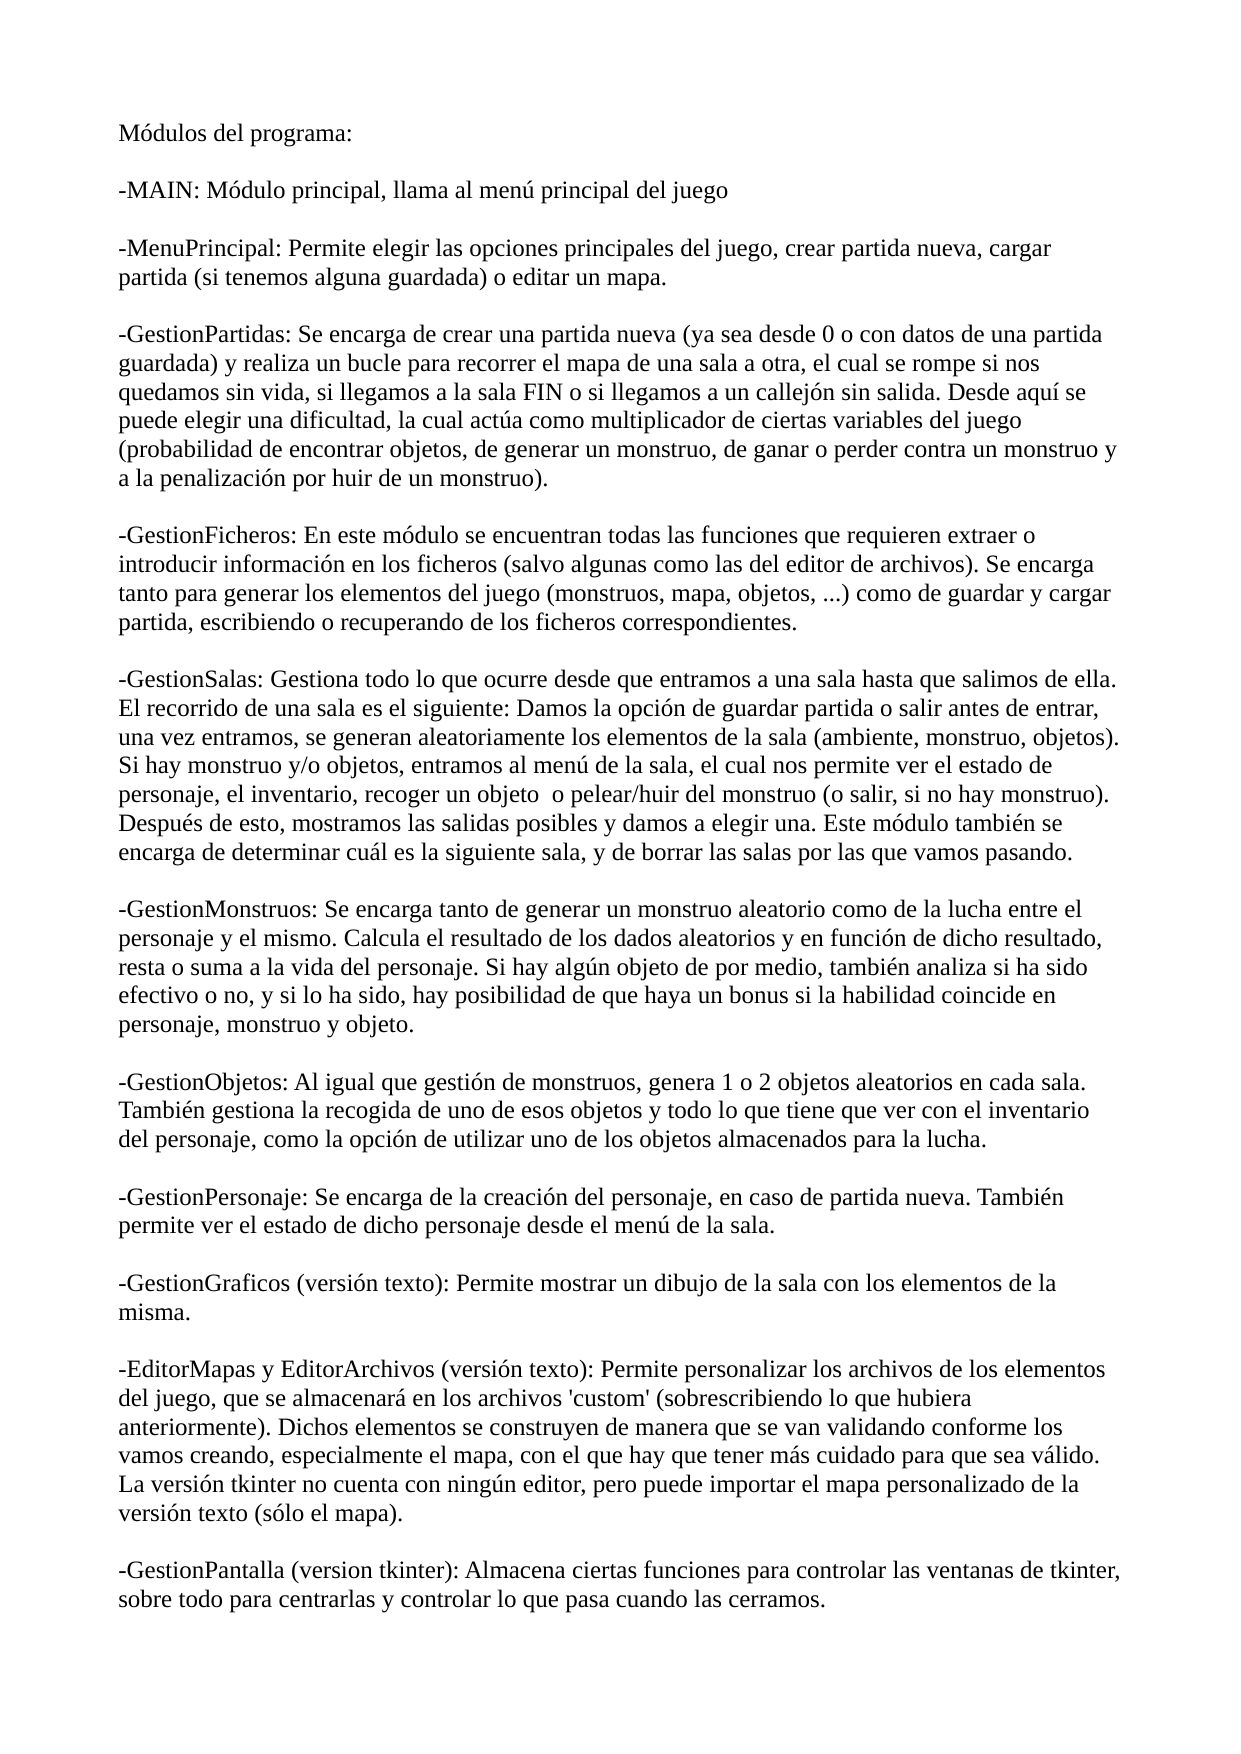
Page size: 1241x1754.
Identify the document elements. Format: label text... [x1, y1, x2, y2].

text -GestionGraficos (versión texto): Permite mostrar un dibujo de la sala con los elementos de la misma. [118, 1268, 1122, 1326]
text -EditorMapas y EditorArchivos (versión texto): Permite personalizar los archivos de los elementos del juego, que se almacenará en los archivos 'custom' (sobrescribiendo lo que hubiera anteriormente). Dichos elementos se construyen de manera que se van validando conforme los vamos creando, especialmente el mapa, con el que hay que tener más cuidado para que sea válido. La versión tkinter no cuenta con ningún editor, pero puede importar el mapa personalizado de la versión texto (sólo el mapa). [118, 1354, 1122, 1527]
text -GestionPersonaje: Se encarga de la creación del personaje, en caso de partida nueva. También permite ver el estado de dicho personaje desde el menú de la sala. [118, 1182, 1122, 1239]
text -GestionSalas: Gestiona todo lo que ocurre desde que entramos a una sala hasta que salimos de ella. El recorrido de una sala es el siguiente: Damos la opción de guardar partida o salir antes de entrar, una vez entramos, se generan aleatoriamente los elementos de la sala (ambiente, monstruo, objetos). Si hay monstruo y/o objetos, entramos al menú de la sala, el cual nos permite ver el estado de personaje, el inventario, recoger un objeto o pelear/huir del monstruo (o salir, si no hay monstruo). Después de esto, mostramos las salidas posibles y damos a elegir una. Este módulo también se encarga de determinar cuál es la siguiente sala, y de borrar las salas por las que vamos pasando. [118, 664, 1122, 866]
text -GestionMonstruos: Se encarga tanto de generar un monstruo aleatorio como de la lucha entre el personaje y el mismo. Calcula el resultado de los dados aleatorios y en función de dicho resultado, resta o suma a la vida del personaje. Si hay algún objeto de por medio, también analiza si ha sido efectivo o no, y si lo ha sido, hay posibilidad de que haya un bonus si la habilidad coincide en personaje, monstruo y objeto. [118, 894, 1122, 1038]
text Módulos del programa: [118, 118, 1122, 147]
text -MAIN: Módulo principal, llama al menú principal del juego [118, 176, 1122, 204]
text -GestionPartidas: Se encarga de crear una partida nueva (ya sea desde 0 o con datos de una partida guardada) y realiza un bucle para recorrer el mapa de una sala a otra, el cual se rompe si nos quedamos sin vida, si llegamos a la sala FIN o si llegamos a un callejón sin salida. Desde aquí se puede elegir una dificultad, la cual actúa como multiplicador de ciertas variables del juego (probabilidad de encontrar objetos, de generar un monstruo, de ganar o perder contra un monstruo y a la penalización por huir de un monstruo). [118, 319, 1122, 492]
text -GestionPantalla (version tkinter): Almacena ciertas funciones para controlar las ventanas de tkinter, sobre todo para centrarlas y controlar lo que pasa cuando las cerramos. [118, 1556, 1122, 1613]
text -MenuPrincipal: Permite elegir las opciones principales del juego, crear partida nueva, cargar partida (si tenemos alguna guardada) o editar un mapa. [118, 233, 1122, 291]
text -GestionFicheros: En este módulo se encuentran todas las funciones que requieren extraer o introducir información en los ficheros (salvo algunas como las del editor de archivos). Se encarga tanto para generar los elementos del juego (monstruos, mapa, objetos, ...) como de guardar y cargar partida, escribiendo o recuperando de los ficheros correspondientes. [118, 521, 1122, 636]
text -GestionObjetos: Al igual que gestión de monstruos, genera 1 o 2 objetos aleatorios en cada sala. También gestiona la recogida de uno de esos objetos y todo lo que tiene que ver con el inventario del personaje, como la opción de utilizar uno de los objetos almacenados para la lucha. [118, 1067, 1122, 1153]
